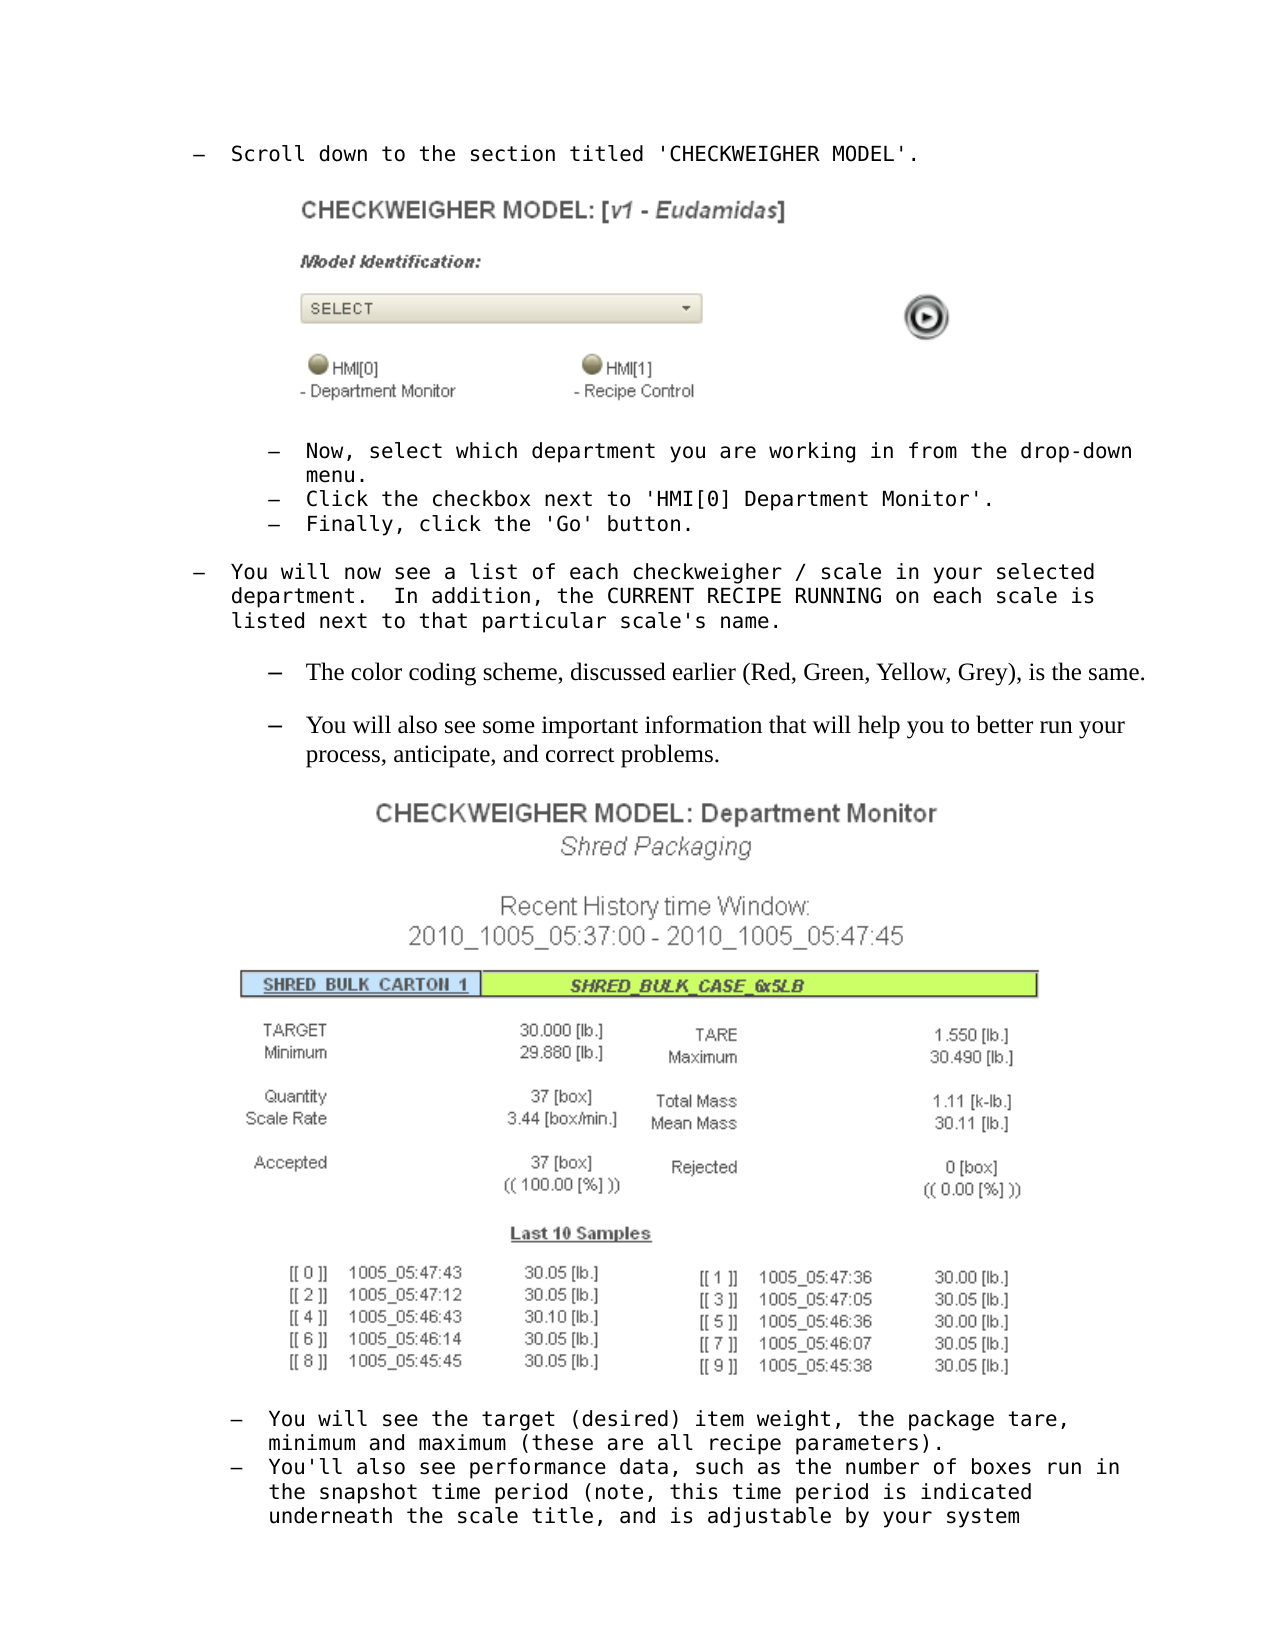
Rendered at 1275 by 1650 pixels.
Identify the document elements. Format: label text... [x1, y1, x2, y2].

list Click the checkbox next to 'HMI[0] Department Monitor'. [268, 487, 1157, 512]
list You will see the target (desired) item weight, the package tare, minimum and maximum (these are all recipe parameters). [231, 1407, 1157, 1455]
list You will also see some important information that will help you to better run your process, anticipate, and correct problems. [268, 710, 1157, 768]
list You will now see a list of each checkweigher / scale in your selected department. In addition, the CURRENT RECIPE RUNNING on each scale is listed next to that particular scale's name. [193, 560, 1157, 633]
list The color coding scheme, discussed earlier (Red, Green, Yellow, Grey), is the same. [268, 657, 1157, 686]
list Finally, click the 'Go' button. [268, 512, 1157, 536]
list You'll also see performance data, such as the number of boxes run in the snapshot time period (note, this time period is indicated underneath the scale title, and is adjustable by your system [231, 1455, 1157, 1528]
list Scroll down to the section titled 'CHECKWEIGHER MODEL'. [193, 142, 1157, 167]
list Now, select which department you are working in from the drop-down menu. [268, 439, 1157, 487]
